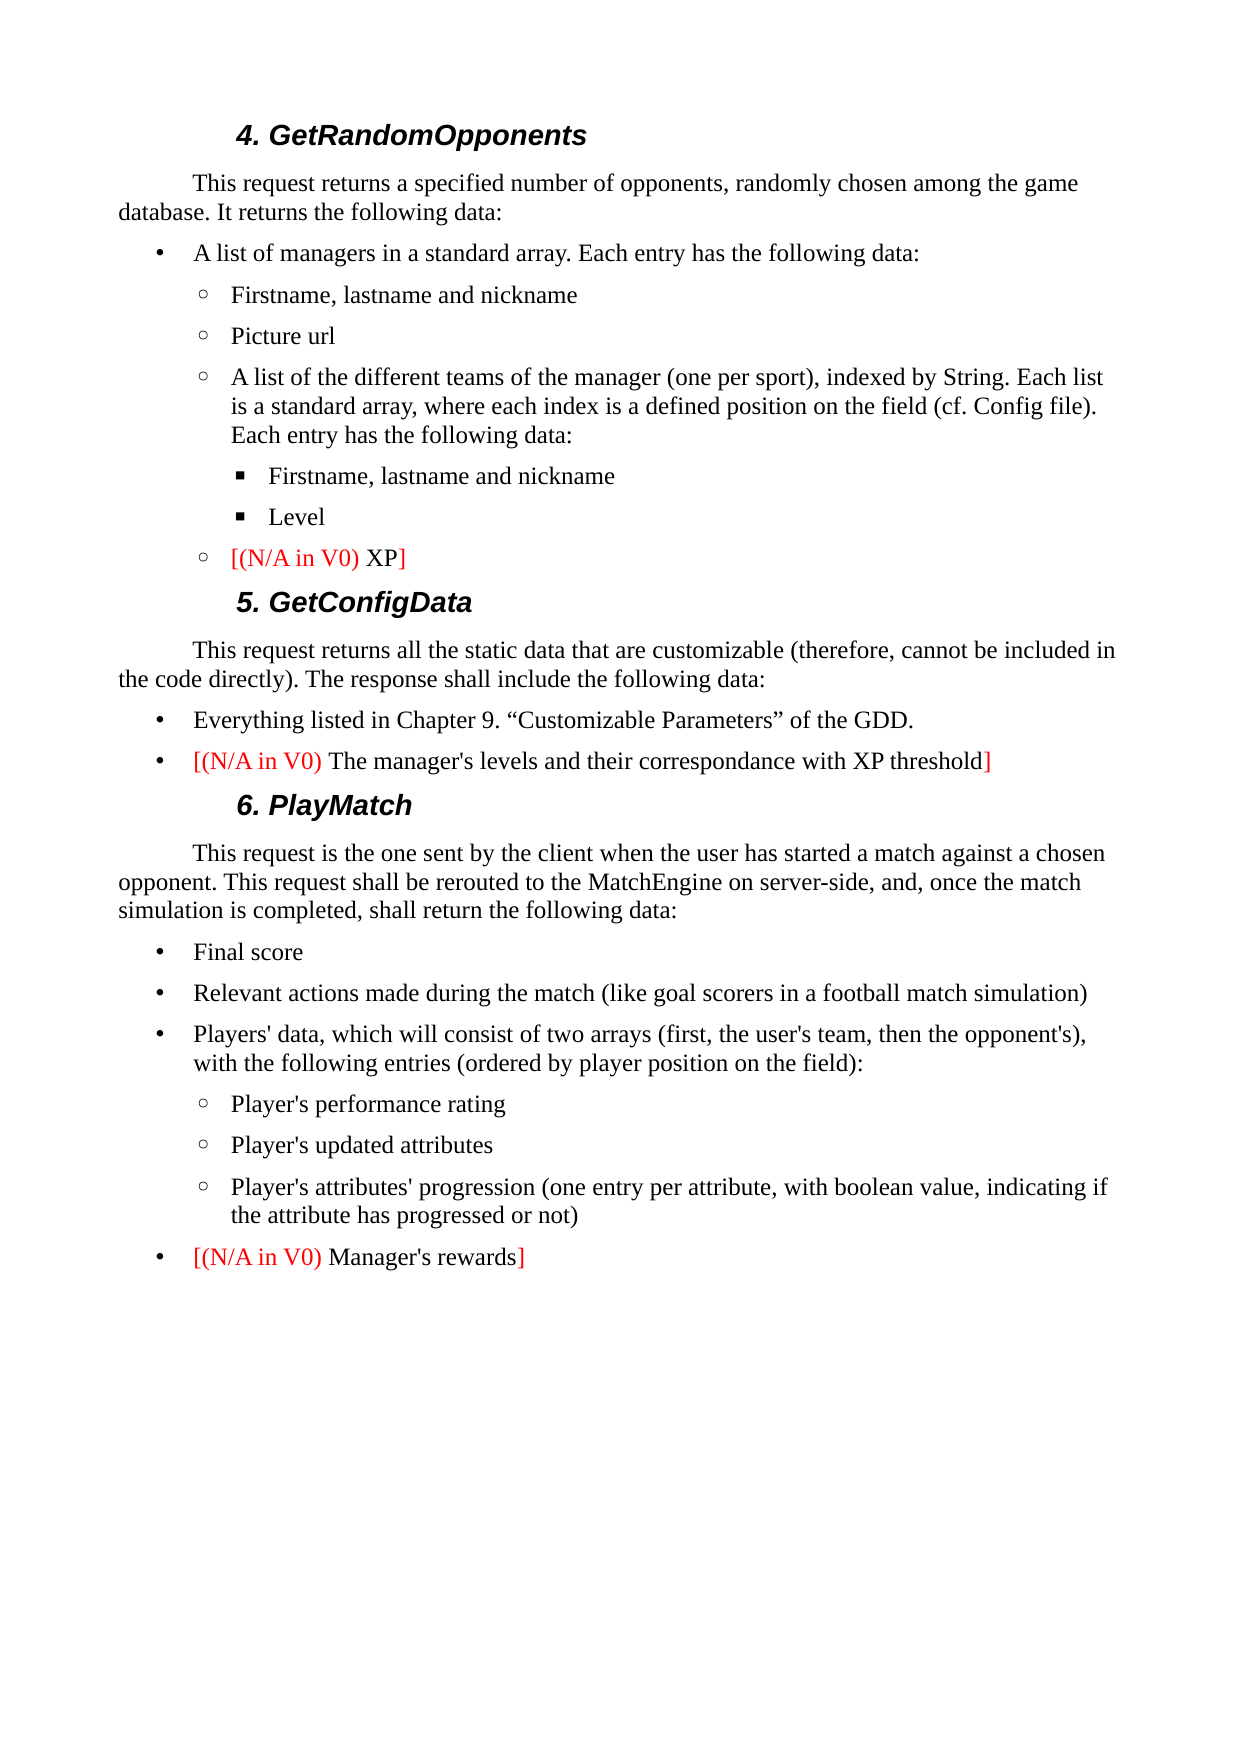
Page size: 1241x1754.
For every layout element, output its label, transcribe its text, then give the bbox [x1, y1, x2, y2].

list Final score [156, 937, 1122, 965]
list Level [231, 502, 1122, 531]
list Player's performance rating [193, 1089, 1122, 1118]
list Relevant actions made during the match (like goal scorers in a football match simulation) [156, 978, 1122, 1007]
text This request returns all the static data that are customizable (therefore, cannot be included in the code directly). The response shall include the following data: [118, 635, 1122, 692]
subtitle 4. GetRandomOpponents [118, 118, 1122, 152]
list Everything listed in Chapter 9. “Customizable Parameters” of the GDD. [156, 705, 1122, 734]
subtitle 5. GetConfigData [118, 585, 1122, 618]
subtitle 6. PlayMatch [118, 787, 1122, 821]
list A list of the different teams of the manager (one per sport), indexed by String. Each list is a standard array, where each index is a defined position on the field (cf. Config file). Each entry has the following data: [193, 362, 1122, 448]
list [(N/A in V0) XP] [193, 543, 1122, 572]
list [(N/A in V0) The manager's levels and their correspondance with XP threshold] [156, 746, 1122, 775]
list [(N/A in V0) Manager's rewards] [156, 1242, 1122, 1270]
list Players' data, which will consist of two arrays (first, the user's team, then the opponent's), with the following entries (ordered by player position on the field): [156, 1019, 1122, 1077]
list A list of managers in a standard array. Each entry has the following data: [156, 238, 1122, 267]
text This request returns a specified number of opponents, randomly chosen among the game database. It returns the following data: [118, 168, 1122, 226]
list Firstname, lastname and nickname [193, 280, 1122, 308]
list Player's attributes' progression (one entry per attribute, with boolean value, indicating if the attribute has progressed or not) [193, 1172, 1122, 1229]
text This request is the one sent by the client when the user has started a match against a chosen opponent. This request shall be rerouted to the MatchEngine on server-side, and, once the match simulation is completed, shall return the following data: [118, 838, 1122, 924]
list Player's updated attributes [193, 1130, 1122, 1159]
list Firstname, lastname and nickname [231, 461, 1122, 490]
list Picture url [193, 321, 1122, 350]
